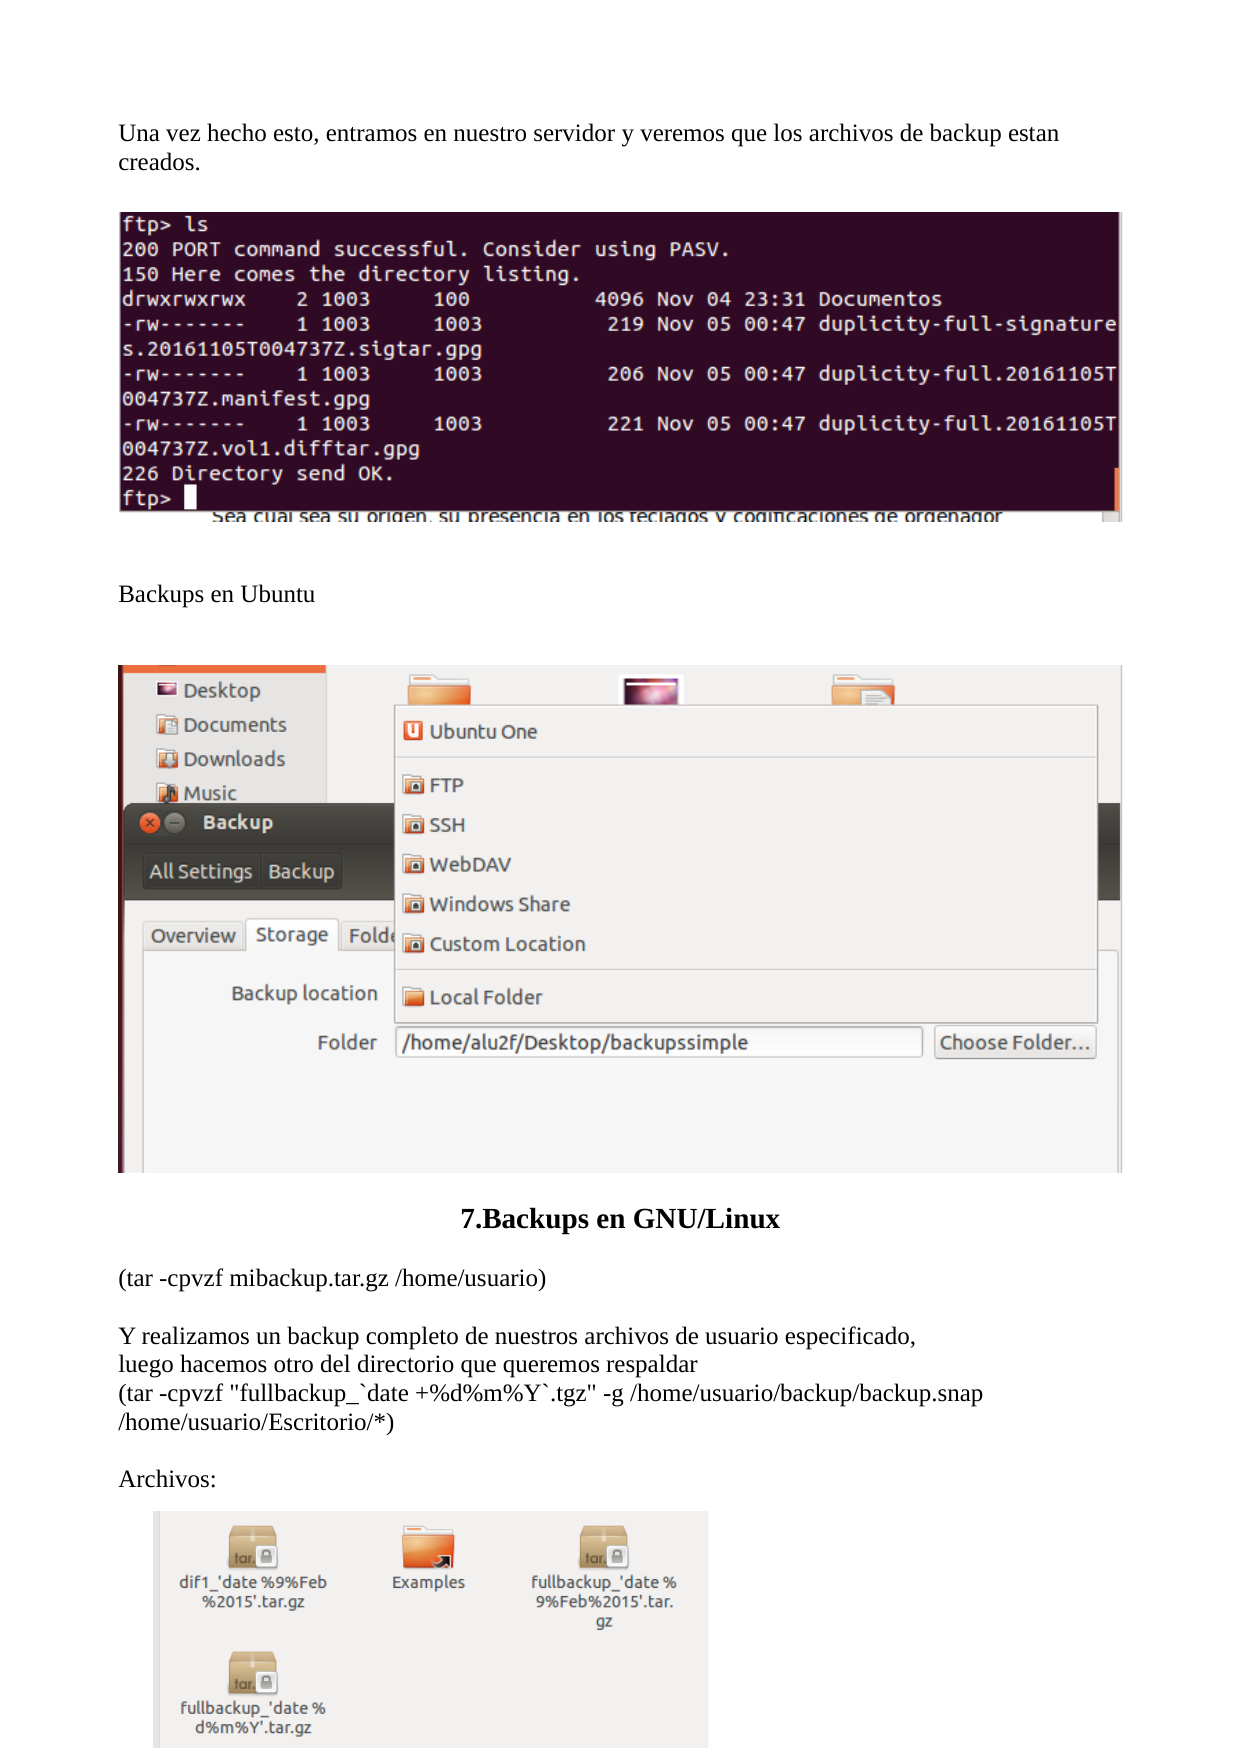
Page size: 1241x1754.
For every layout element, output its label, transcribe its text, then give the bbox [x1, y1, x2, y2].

text (tar -cpvzf mibackup.tar.gz /home/usuario) [118, 1263, 1122, 1292]
text luego hacemos otro del directorio que queremos respaldar [118, 1349, 1122, 1378]
picture [152, 1511, 709, 1748]
text Una vez hecho esto, entramos en nuestro servidor y veremos que los archivos de backup estan creados. [118, 118, 1122, 176]
picture [118, 212, 1123, 522]
text (tar -cpvzf "fullbackup_`date +%d%m%Y`.tgz" -g /home/usuario/backup/backup.snap /home/usuario/Escritorio/*) [118, 1378, 1122, 1436]
text Archivos: [118, 1464, 1122, 1493]
text Y realizamos un backup completo de nuestros archivos de usuario especificado, [118, 1321, 1122, 1349]
text Backups en Ubuntu [118, 579, 1122, 608]
text 7.Backups en GNU/Linux [118, 1201, 1122, 1234]
picture [118, 665, 1123, 1173]
